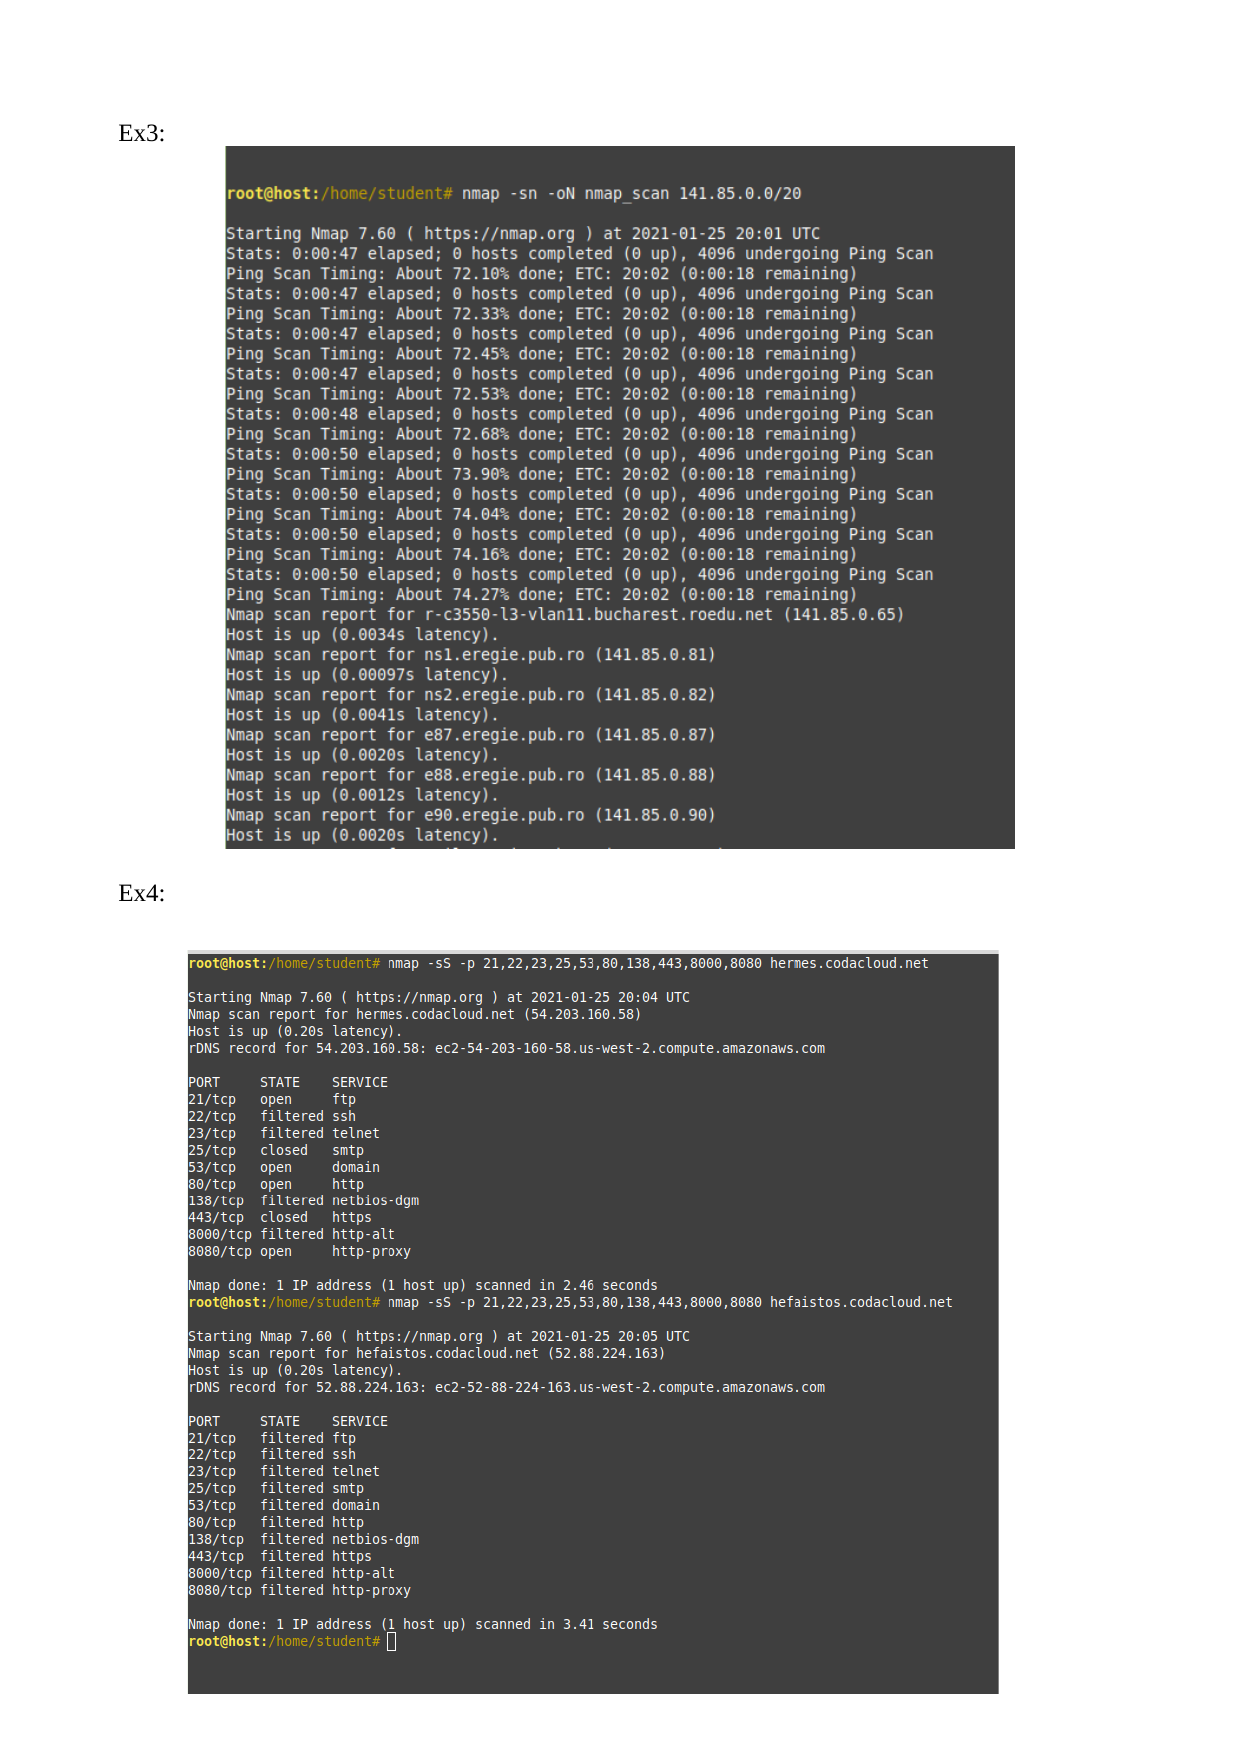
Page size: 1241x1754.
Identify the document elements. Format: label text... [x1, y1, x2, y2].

picture [225, 146, 1015, 849]
text Ex4: [118, 878, 1122, 907]
picture [187, 950, 999, 1694]
text Ex3: [118, 118, 1122, 147]
